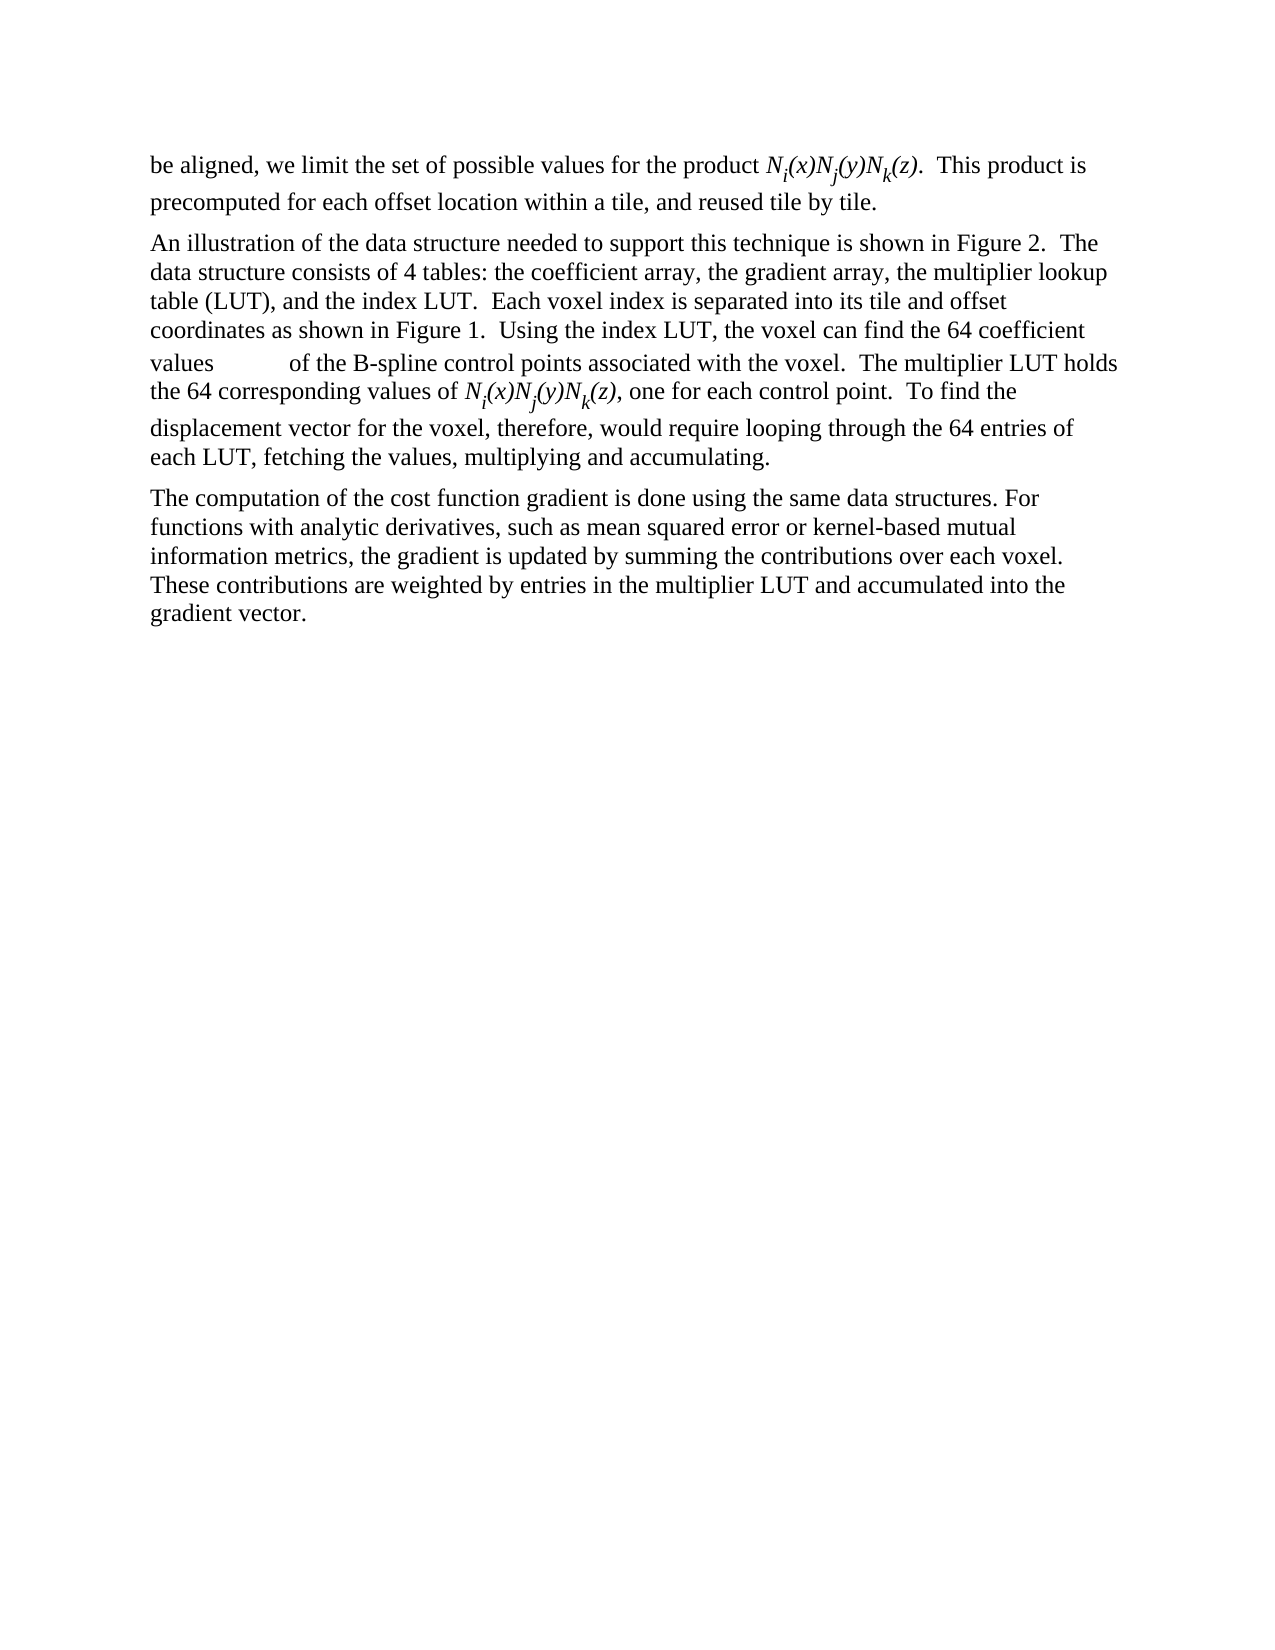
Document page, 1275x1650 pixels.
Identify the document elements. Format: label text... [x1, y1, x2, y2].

text The computation of the cost function gradient is done using the same data structures. For functions with analytic derivatives, such as mean squared error or kernel-based mutual information metrics, the gradient is updated by summing the contributions over each voxel. These contributions are weighted by entries in the multiplier LUT and accumulated into the gradient vector. [150, 483, 1125, 627]
text be aligned, we limit the set of possible values for the product Ni(x)Nj(y)Nk(z). This product is precomputed for each offset location within a tile, and reused tile by tile. [150, 150, 1125, 216]
text An illustration of the data structure needed to support this technique is shown in Figure 2. The data structure consists of 4 tables: the coefficient array, the gradient array, the multiplier lookup table (LUT), and the index LUT. Each voxel index is separated into its tile and offset coordinates as shown in Figure 1. Using the index LUT, the voxel can find the 64 coefficient valuesof the B-spline control points associated with the voxel. The multiplier LUT holds the 64 corresponding values of Ni(x)Nj(y)Nk(z), one for each control point. To find the displacement vector for the voxel, therefore, would require looping through the 64 entries of each LUT, fetching the values, multiplying and accumulating. [150, 228, 1125, 471]
